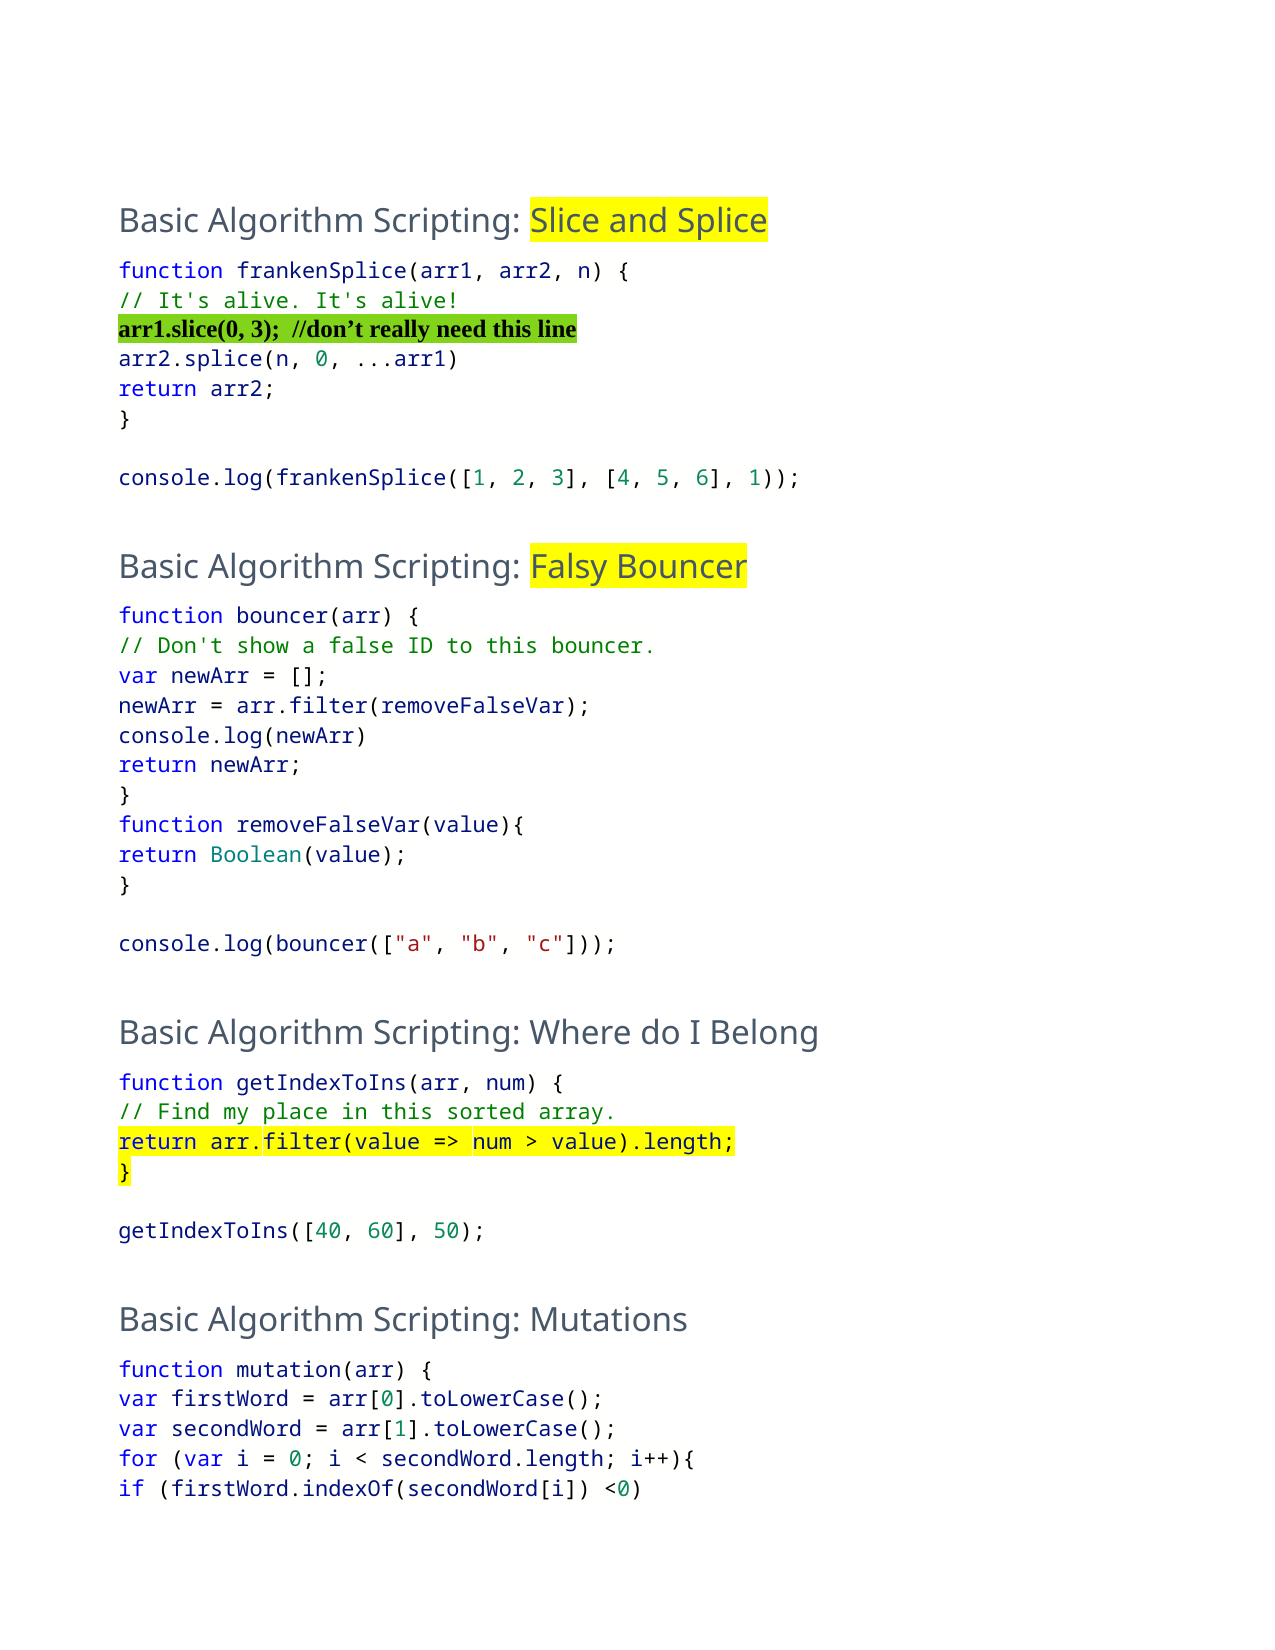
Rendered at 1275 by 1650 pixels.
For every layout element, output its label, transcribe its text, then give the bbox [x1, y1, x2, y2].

text return arr.filter(value => num > value).length; [118, 1126, 1157, 1156]
text function frankenSplice(arr1, arr2, n) { [118, 255, 1157, 284]
text function bouncer(arr) { [118, 601, 1157, 630]
text console.log(newArr) [118, 720, 1157, 749]
text return arr2; [118, 373, 1157, 403]
text console.log(frankenSplice([1, 2, 3], [4, 5, 6], 1)); [118, 462, 1157, 492]
text arr1.slice(0, 3); //don’t really need this line [118, 314, 1157, 343]
text if (firstWord.indexOf(secondWord[i]) <0) [118, 1473, 1157, 1503]
text } [118, 869, 1157, 898]
text var newArr = []; [118, 660, 1157, 690]
text return Boolean(value); [118, 839, 1157, 869]
text for (var i = 0; i < secondWord.length; i++){ [118, 1443, 1157, 1473]
text } [118, 403, 1157, 432]
text // It's alive. It's alive! [118, 284, 1157, 314]
subtitle Basic Algorithm Scripting: Falsy Bouncer [118, 543, 1157, 588]
text return newArr; [118, 749, 1157, 779]
text var secondWord = arr[1].toLowerCase(); [118, 1413, 1157, 1443]
subtitle Basic Algorithm Scripting: Slice and Splice [118, 197, 1157, 242]
text function removeFalseVar(value){ [118, 809, 1157, 839]
text getIndexToIns([40, 60], 50); [118, 1215, 1157, 1245]
text newArr = arr.filter(removeFalseVar); [118, 690, 1157, 720]
text // Find my place in this sorted array. [118, 1096, 1157, 1126]
text arr2.splice(n, 0, ...arr1) [118, 343, 1157, 373]
text var firstWord = arr[0].toLowerCase(); [118, 1383, 1157, 1413]
text } [118, 779, 1157, 809]
text } [118, 1156, 1157, 1186]
subtitle Basic Algorithm Scripting: Mutations [118, 1296, 1157, 1341]
text function mutation(arr) { [118, 1354, 1157, 1383]
text console.log(bouncer(["a", "b", "c"])); [118, 928, 1157, 958]
text // Don't show a false ID to this bouncer. [118, 630, 1157, 660]
subtitle Basic Algorithm Scripting: Where do I Belong [118, 1008, 1157, 1054]
text function getIndexToIns(arr, num) { [118, 1066, 1157, 1096]
